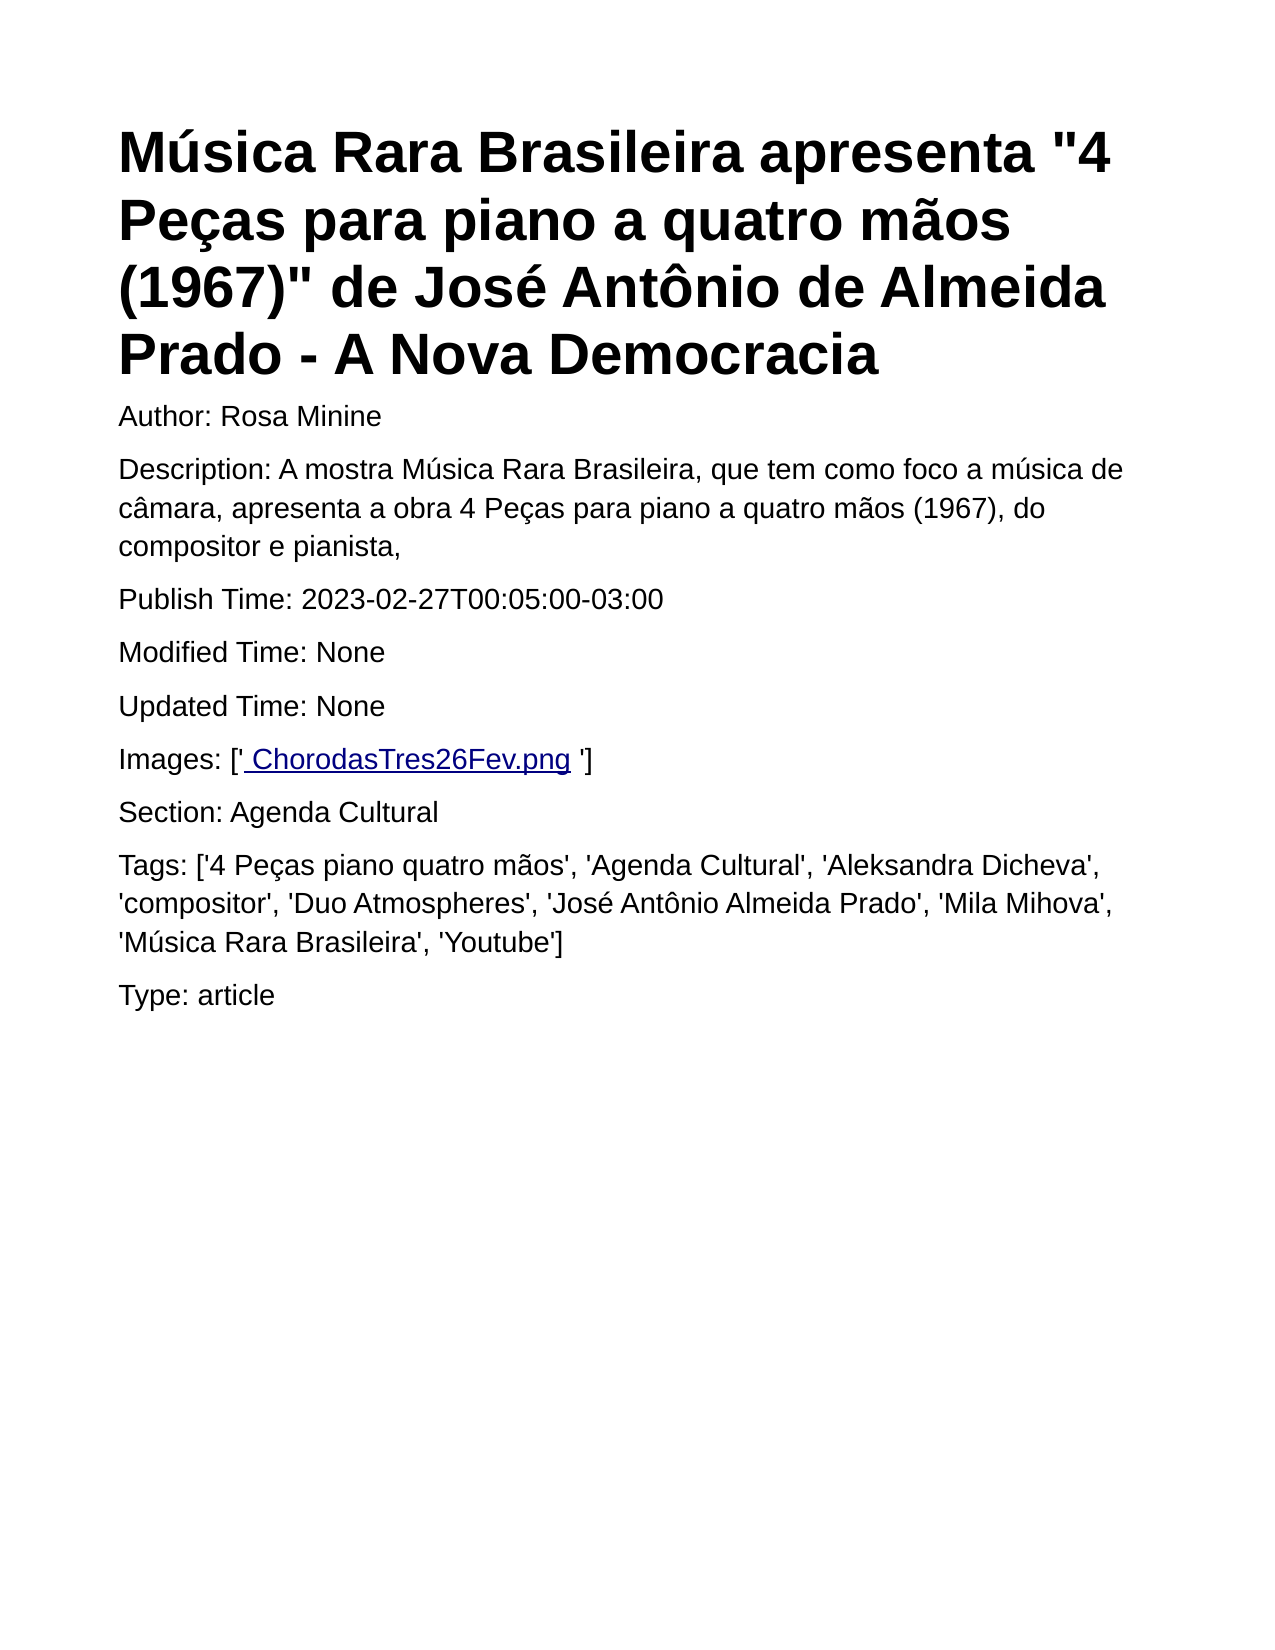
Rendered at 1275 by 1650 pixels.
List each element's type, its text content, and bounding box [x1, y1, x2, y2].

text Author: Rosa Minine [118, 399, 1157, 432]
text Tags: ['4 Peças piano quatro mãos', 'Agenda Cultural', 'Aleksandra Dicheva', 'compositor', 'Duo Atmospheres', 'José Antônio Almeida Prado', 'Mila Mihova', 'Música Rara Brasileira', 'Youtube'] [118, 848, 1157, 958]
text Publish Time: 2023-02-27T00:05:00-03:00 [118, 582, 1157, 616]
text Images: [' ChorodasTres26Fev.png '] [118, 742, 1157, 775]
subtitle Música Rara Brasileira apresenta "4 Peças para piano a quatro mãos (1967)" de José Antônio de Almeida Prado - A Nova Democracia [118, 118, 1157, 386]
text Section: Agenda Cultural [118, 795, 1157, 828]
text Type: article [118, 978, 1157, 1012]
text Updated Time: None [118, 688, 1157, 722]
text Description: A mostra Música Rara Brasileira, que tem como foco a música de câmara, apresenta a obra 4 Peças para piano a quatro mãos (1967), do compositor e pianista, [118, 452, 1157, 563]
text Modified Time: None [118, 635, 1157, 669]
